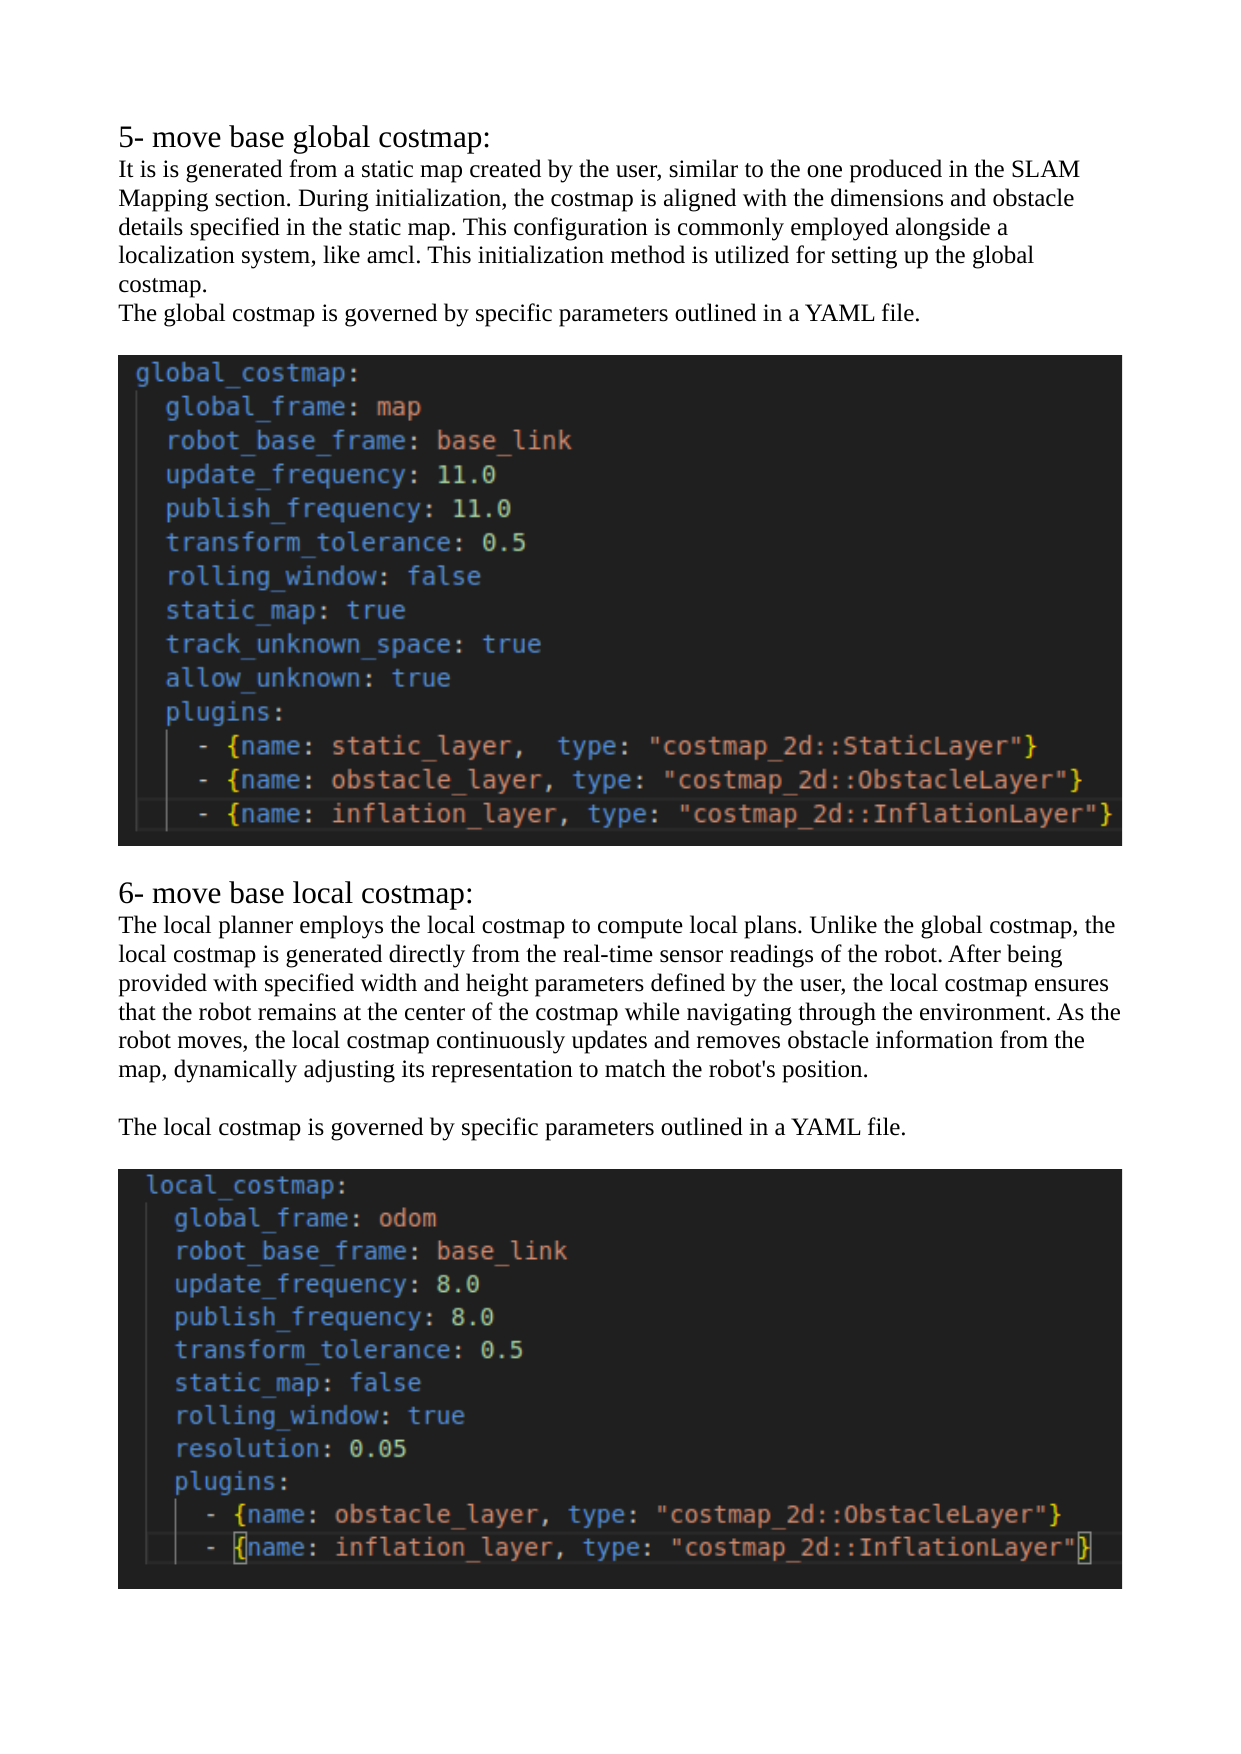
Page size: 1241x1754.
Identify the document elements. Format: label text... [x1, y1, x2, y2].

text 5- move base global costmap: [118, 118, 1122, 154]
text The local planner employs the local costmap to compute local plans. Unlike the global costmap, the local costmap is generated directly from the real-time sensor readings of the robot. After being provided with specified width and height parameters defined by the user, the local costmap ensures that the robot remains at the center of the costmap while navigating through the environment. As the robot moves, the local costmap continuously updates and removes obstacle information from the map, dynamically adjusting its representation to match the robot's position. [118, 910, 1122, 1083]
text 6- move base local costmap: [118, 874, 1122, 910]
text The global costmap is governed by specific parameters outlined in a YAML file. [118, 298, 1122, 327]
picture [118, 1169, 1123, 1589]
text The local costmap is governed by specific parameters outlined in a YAML file. [118, 1112, 1122, 1140]
text It is is generated from a static map created by the user, similar to the one produced in the SLAM Mapping section. During initialization, the costmap is aligned with the dimensions and obstacle details specified in the static map. This configuration is commonly employed alongside a localization system, like amcl. This initialization method is utilized for setting up the global costmap. [118, 154, 1122, 298]
picture [118, 355, 1123, 846]
